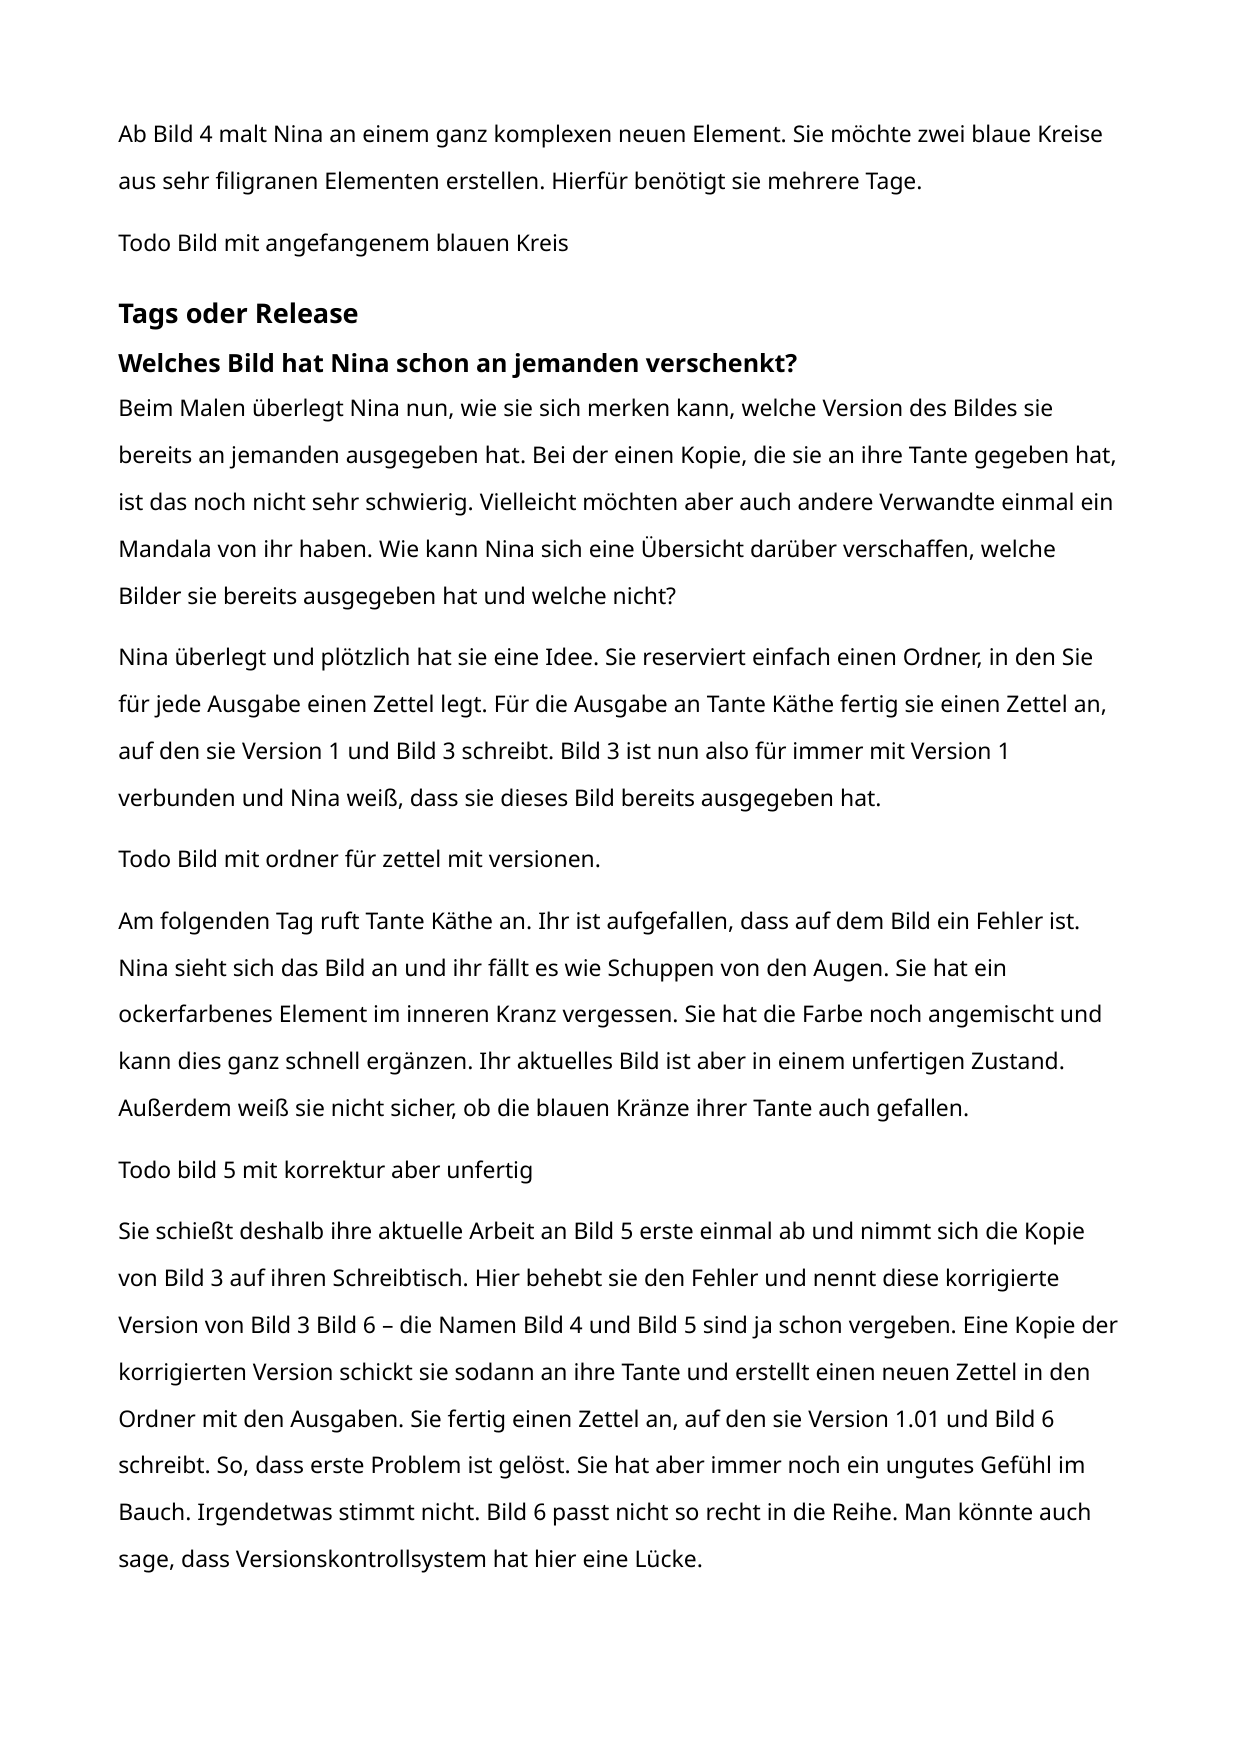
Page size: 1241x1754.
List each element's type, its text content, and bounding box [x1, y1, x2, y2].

text Ab Bild 4 malt Nina an einem ganz komplexen neuen Element. Sie möchte zwei blaue Kreise aus sehr filigranen Elementen erstellen. Hierfür benötigt sie mehrere Tage. [118, 118, 1122, 196]
text Sie schießt deshalb ihre aktuelle Arbeit an Bild 5 erste einmal ab und nimmt sich die Kopie von Bild 3 auf ihren Schreibtisch. Hier behebt sie den Fehler und nennt diese korrigierte Version von Bild 3 Bild 6 – die Namen Bild 4 und Bild 5 sind ja schon vergeben. Eine Kopie der korrigierten Version schickt sie sodann an ihre Tante und erstellt einen neuen Zettel in den Ordner mit den Ausgaben. Sie fertig einen Zettel an, auf den sie Version 1.01 und Bild 6 schreibt. So, dass erste Problem ist gelöst. Sie hat aber immer noch ein ungutes Gefühl im Bauch. Irgendetwas stimmt nicht. Bild 6 passt nicht so recht in die Reihe. Man könnte auch sage, dass Versionskontrollsystem hat hier eine Lücke. [118, 1215, 1122, 1574]
subtitle Tags oder Release [118, 294, 1122, 331]
text Nina überlegt und plötzlich hat sie eine Idee. Sie reserviert einfach einen Ordner, in den Sie für jede Ausgabe einen Zettel legt. Für die Ausgabe an Tante Käthe fertig sie einen Zettel an, auf den sie Version 1 und Bild 3 schreibt. Bild 3 ist nun also für immer mit Version 1 verbunden und Nina weiß, dass sie dieses Bild bereits ausgegeben hat. [118, 641, 1122, 813]
text Beim Malen überlegt Nina nun, wie sie sich merken kann, welche Version des Bildes sie bereits an jemanden ausgegeben hat. Bei der einen Kopie, die sie an ihre Tante gegeben hat, ist das noch nicht sehr schwierig. Vielleicht möchten aber auch andere Verwandte einmal ein Mandala von ihr haben. Wie kann Nina sich eine Übersicht darüber verschaffen, welche Bilder sie bereits ausgegeben hat und welche nicht? [118, 392, 1122, 611]
text Todo bild 5 mit korrektur aber unfertig [118, 1154, 1122, 1185]
text Todo Bild mit angefangenem blauen Kreis [118, 226, 1122, 258]
text Am folgenden Tag ruft Tante Käthe an. Ihr ist aufgefallen, dass auf dem Bild ein Fehler ist. Nina sieht sich das Bild an und ihr fällt es wie Schuppen von den Augen. Sie hat ein ockerfarbenes Element im inneren Kranz vergessen. Sie hat die Farbe noch angemischt und kann dies ganz schnell ergänzen. Ihr aktuelles Bild ist aber in einem unfertigen Zustand. Außerdem weiß sie nicht sicher, ob die blauen Kränze ihrer Tante auch gefallen. [118, 905, 1122, 1123]
subtitle Welches Bild hat Nina schon an jemanden verschenkt? [118, 346, 1122, 380]
text Todo Bild mit ordner für zettel mit versionen. [118, 843, 1122, 874]
